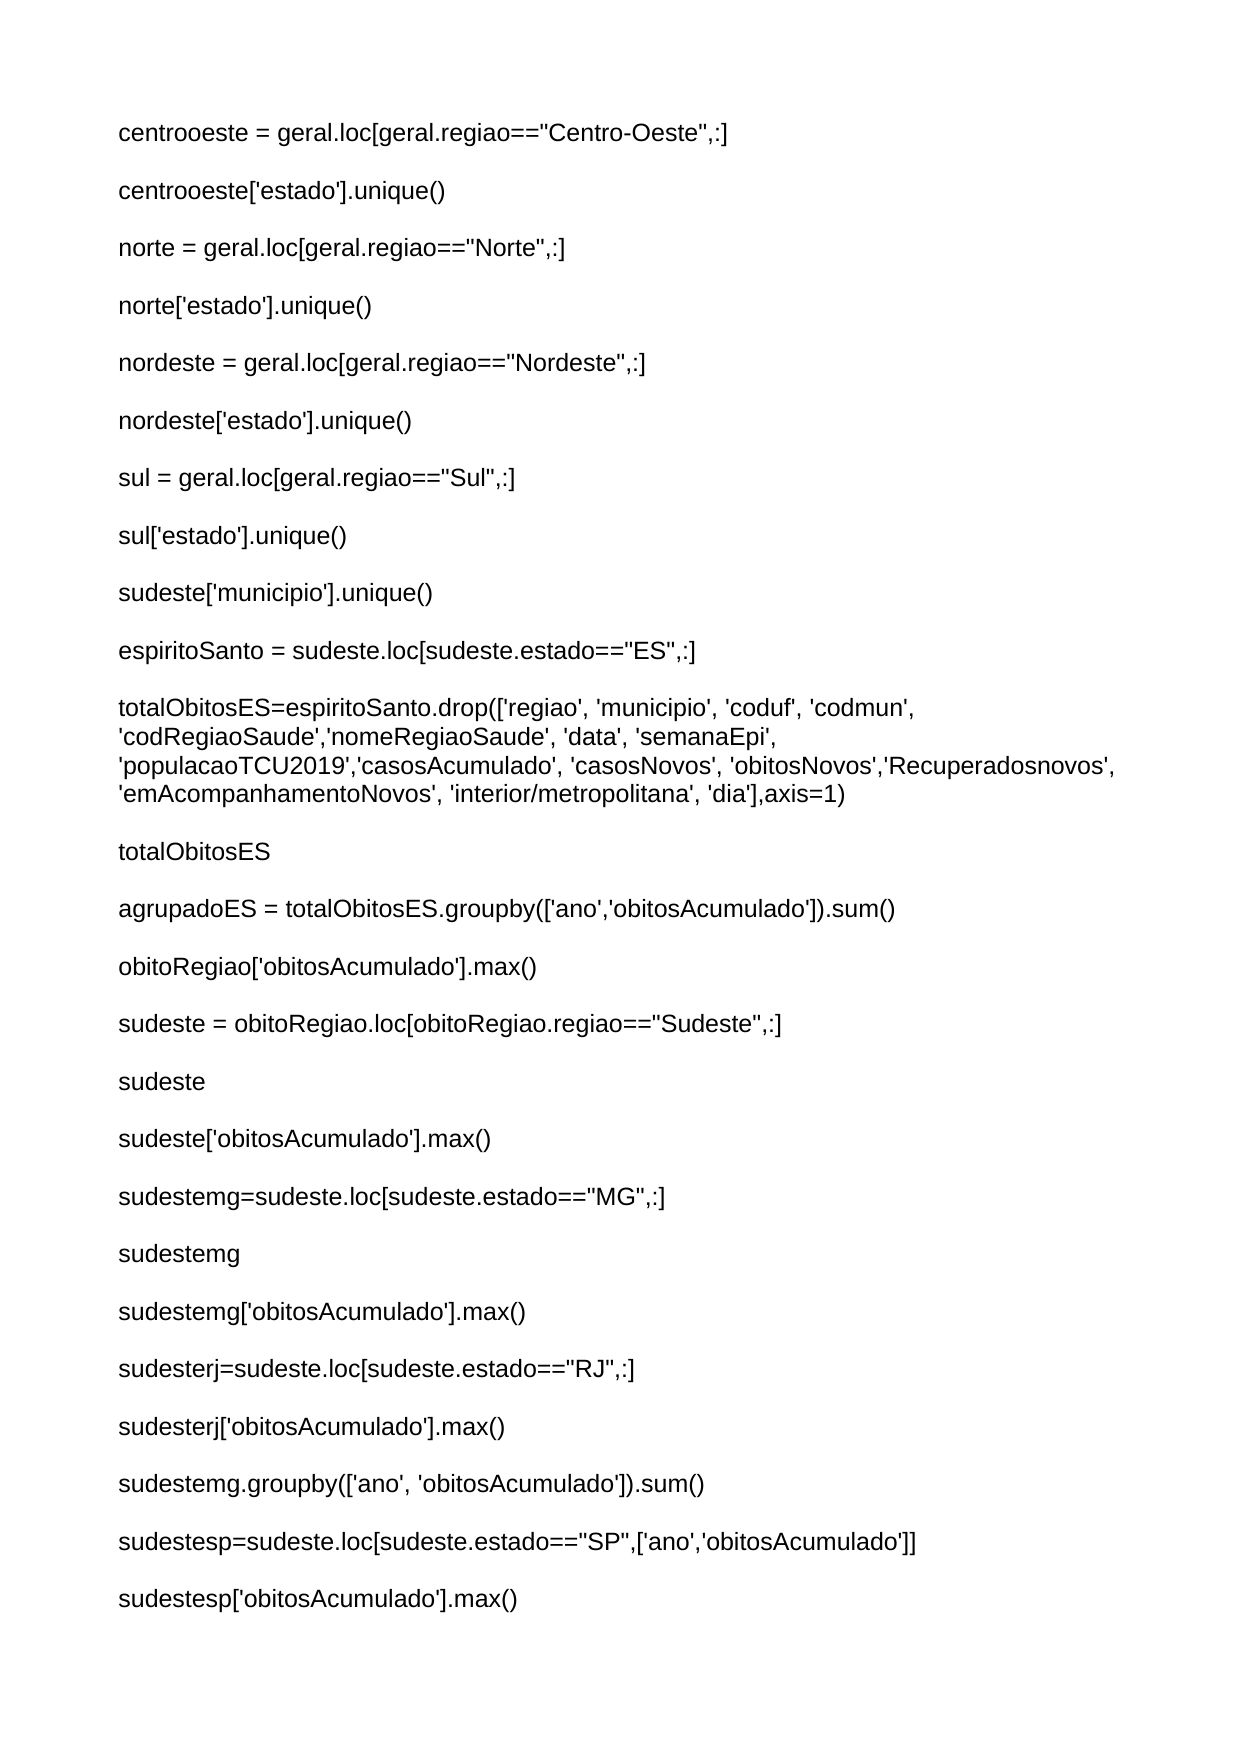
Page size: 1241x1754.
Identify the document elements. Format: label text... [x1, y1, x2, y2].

text sudestemg.groupby(['ano', 'obitosAcumulado']).sum() [118, 1469, 1122, 1498]
text nordeste['estado'].unique() [118, 406, 1122, 434]
text obitoRegiao['obitosAcumulado'].max() [118, 952, 1122, 981]
text sudesterj['obitosAcumulado'].max() [118, 1412, 1122, 1441]
text sudestesp['obitosAcumulado'].max() [118, 1584, 1122, 1613]
text sudeste['municipio'].unique() [118, 578, 1122, 607]
text sudestemg [118, 1239, 1122, 1268]
text centrooeste = geral.loc[geral.regiao=="Centro-Oeste",:] [118, 118, 1122, 147]
text nordeste = geral.loc[geral.regiao=="Nordeste",:] [118, 348, 1122, 377]
text sudestemg['obitosAcumulado'].max() [118, 1297, 1122, 1326]
text sul = geral.loc[geral.regiao=="Sul",:] [118, 463, 1122, 492]
text sudeste [118, 1067, 1122, 1096]
text sudestesp=sudeste.loc[sudeste.estado=="SP",['ano','obitosAcumulado']] [118, 1527, 1122, 1556]
text totalObitosES [118, 837, 1122, 866]
text sudeste = obitoRegiao.loc[obitoRegiao.regiao=="Sudeste",:] [118, 1009, 1122, 1038]
text centrooeste['estado'].unique() [118, 176, 1122, 204]
text espiritoSanto = sudeste.loc[sudeste.estado=="ES",:] [118, 636, 1122, 664]
text sudestemg=sudeste.loc[sudeste.estado=="MG",:] [118, 1182, 1122, 1211]
text sul['estado'].unique() [118, 521, 1122, 549]
text norte['estado'].unique() [118, 291, 1122, 319]
text agrupadoES = totalObitosES.groupby(['ano','obitosAcumulado']).sum() [118, 894, 1122, 923]
text norte = geral.loc[geral.regiao=="Norte",:] [118, 233, 1122, 262]
text sudesterj=sudeste.loc[sudeste.estado=="RJ",:] [118, 1354, 1122, 1383]
text totalObitosES=espiritoSanto.drop(['regiao', 'municipio', 'coduf', 'codmun', 'codRegiaoSaude','nomeRegiaoSaude', 'data', 'semanaEpi', 'populacaoTCU2019','casosAcumulado', 'casosNovos', 'obitosNovos','Recuperadosnovos', 'emAcompanhamentoNovos', 'interior/metropolitana', 'dia'],axis=1) [118, 693, 1122, 808]
text sudeste['obitosAcumulado'].max() [118, 1124, 1122, 1153]
